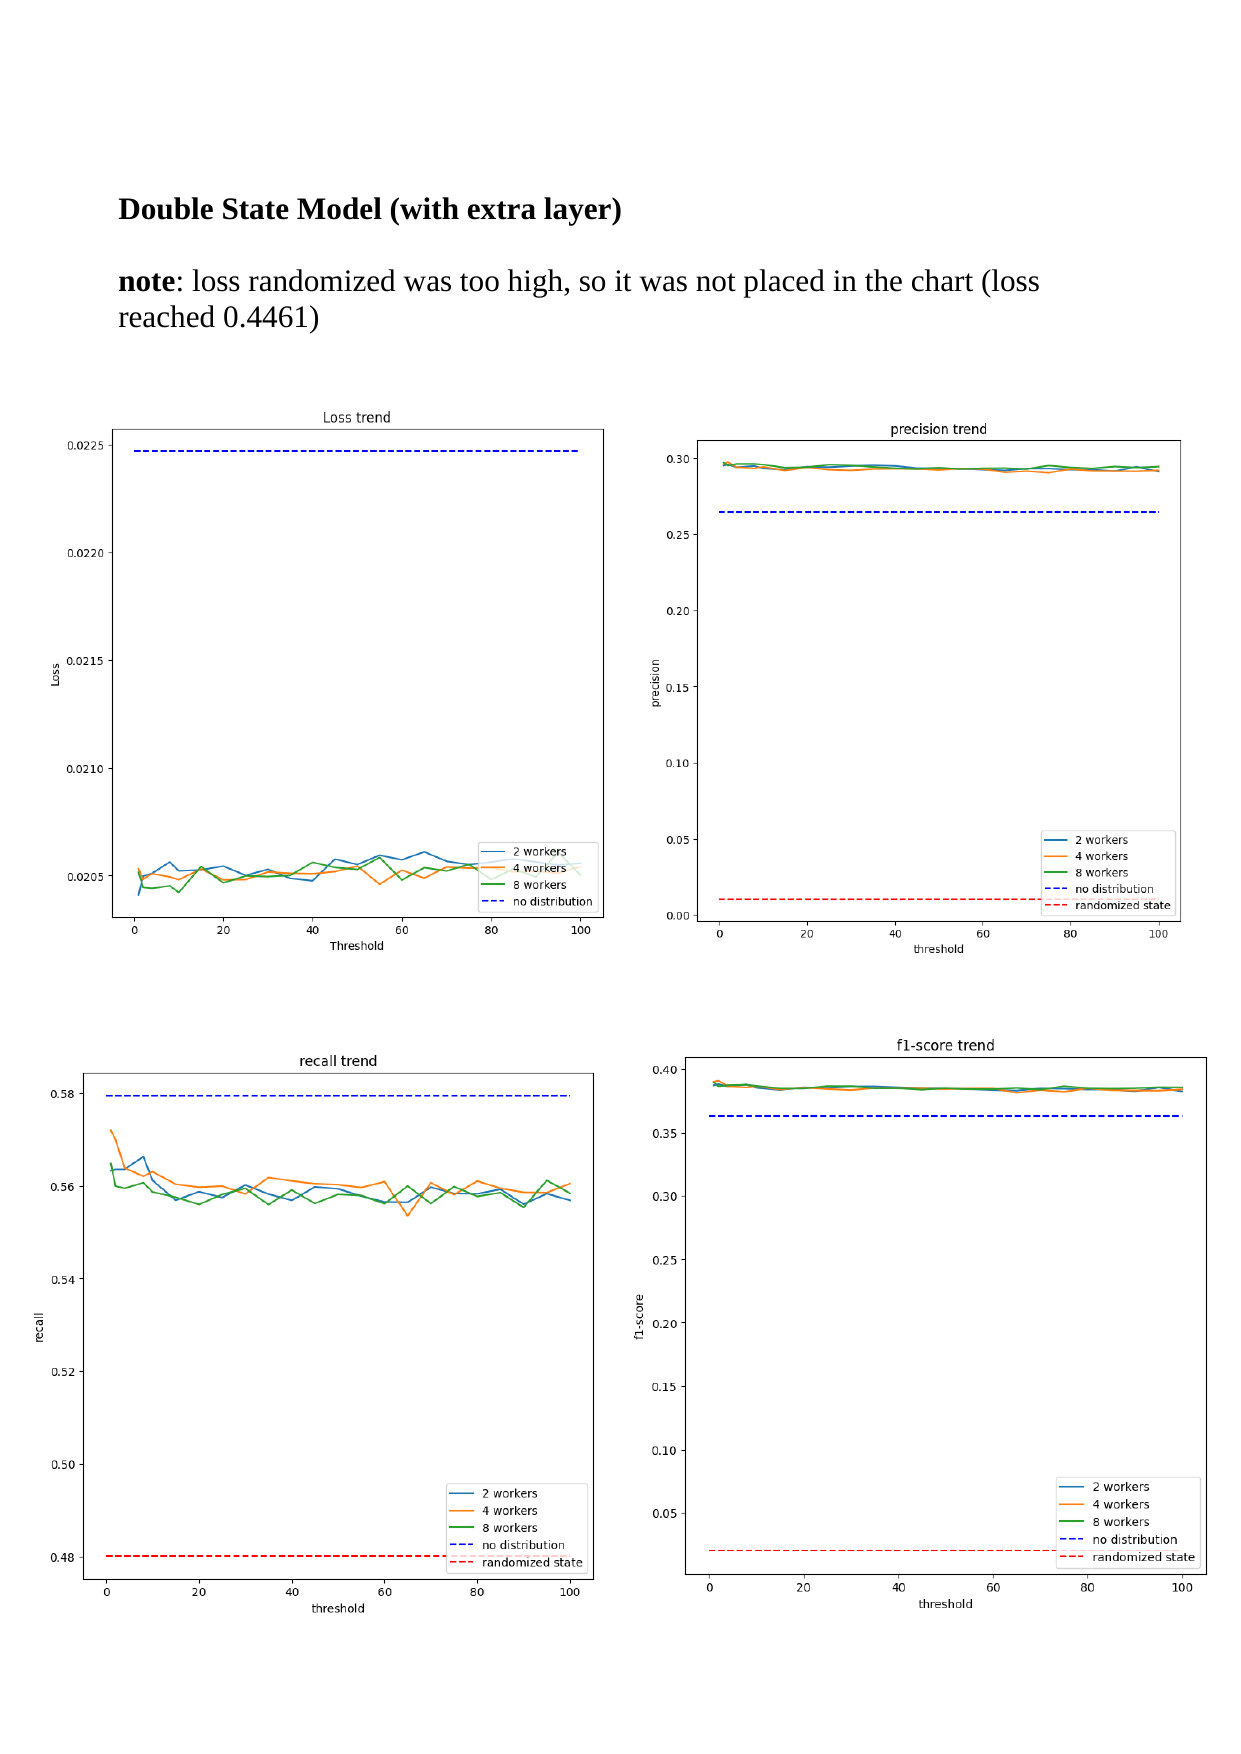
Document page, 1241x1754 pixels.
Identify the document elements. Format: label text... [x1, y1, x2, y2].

text note: loss randomized was too high, so it was not placed in the chart (loss reached 0.4461) [118, 262, 1122, 334]
picture [626, 1030, 1214, 1618]
picture [642, 416, 1188, 962]
picture [42, 404, 610, 959]
picture [25, 1046, 600, 1622]
text Double State Model (with extra layer) [118, 190, 1122, 226]
